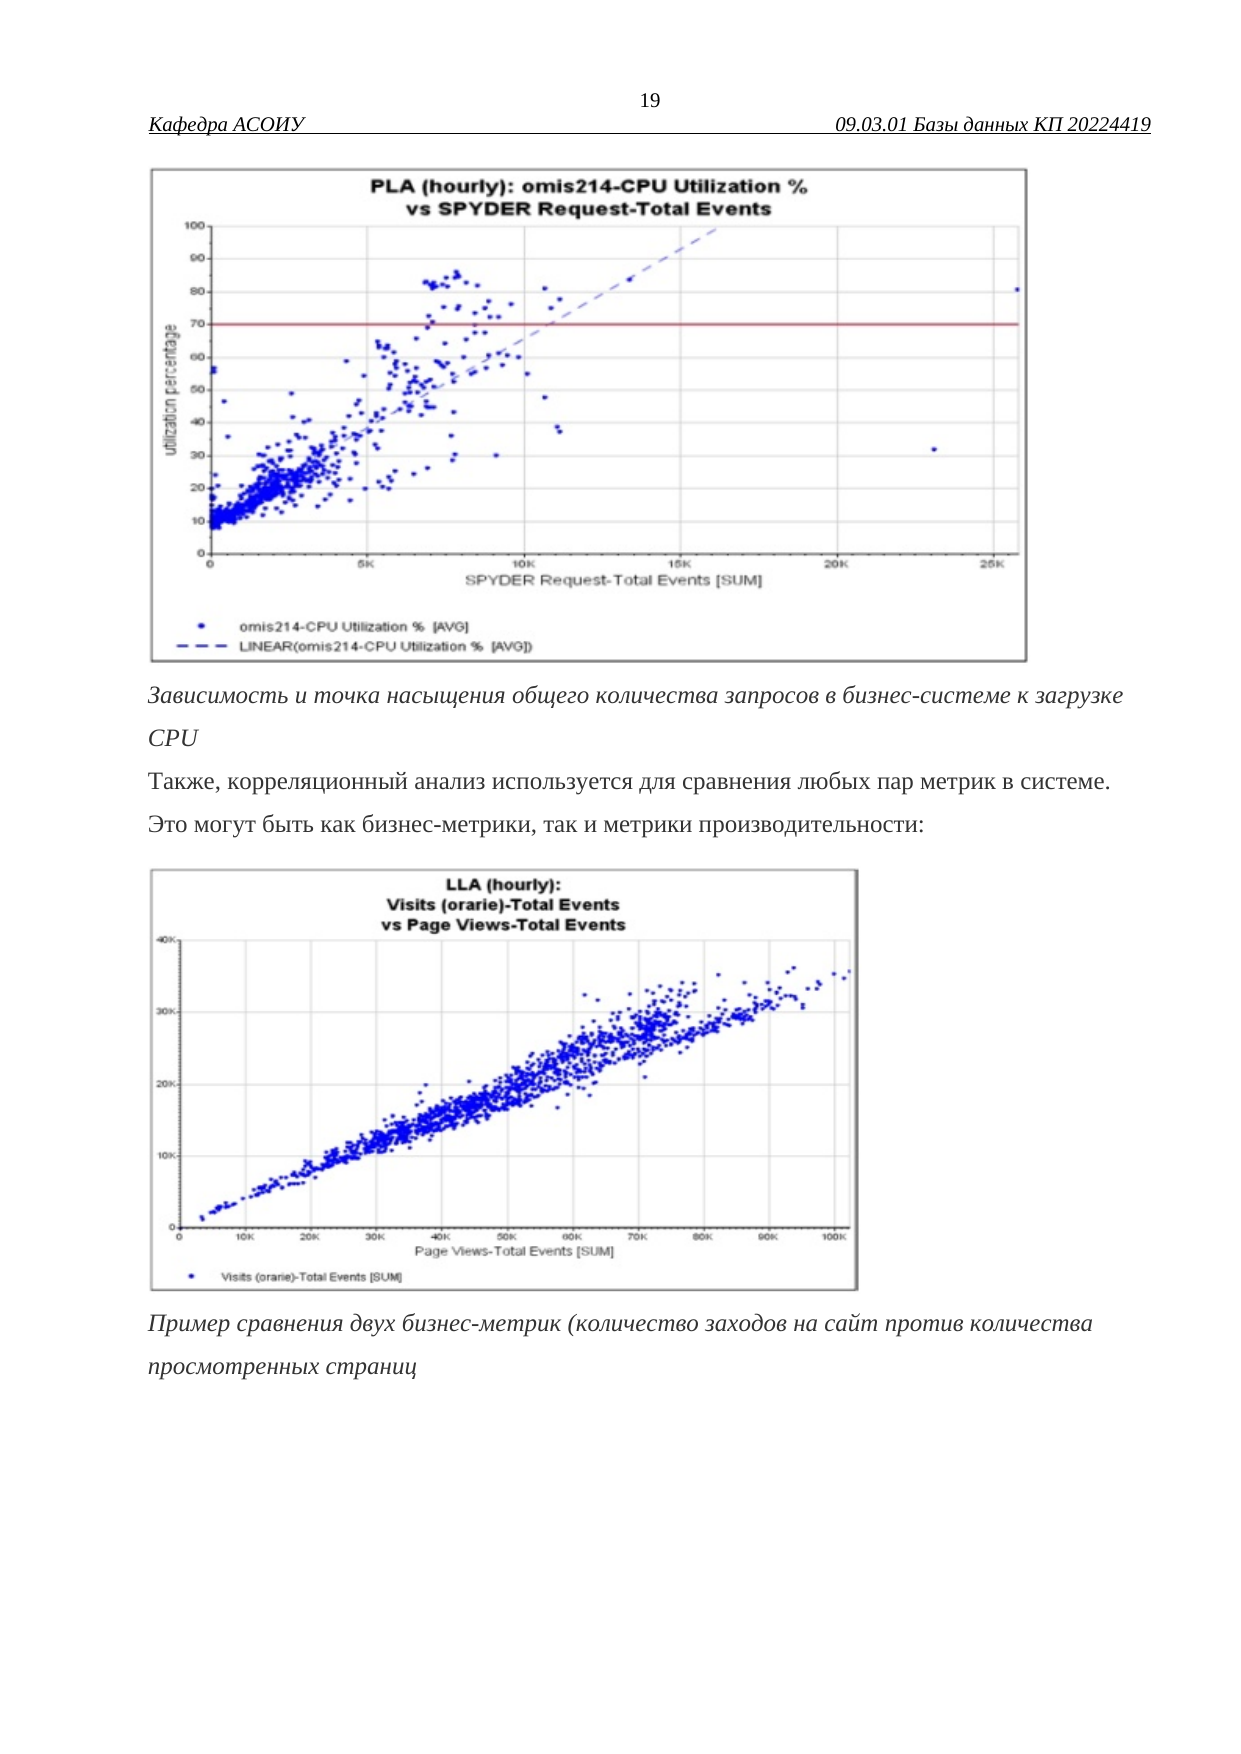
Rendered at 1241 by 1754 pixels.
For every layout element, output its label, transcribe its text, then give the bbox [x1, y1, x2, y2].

text Зависимость и точка насыщения общего количества запросов в бизнес-системе к загрузке CPU Также, корреляционный анализ используется для сравнения любых пар метрик в системе. Это могут быть как бизнес-метрики, так и метрики производительности: [148, 680, 1152, 838]
picture [147, 866, 862, 1294]
picture [147, 165, 1031, 666]
text Пример сравнения двух бизнес-метрик (количество заходов на сайт против количества просмотренных страниц [148, 1308, 1152, 1380]
